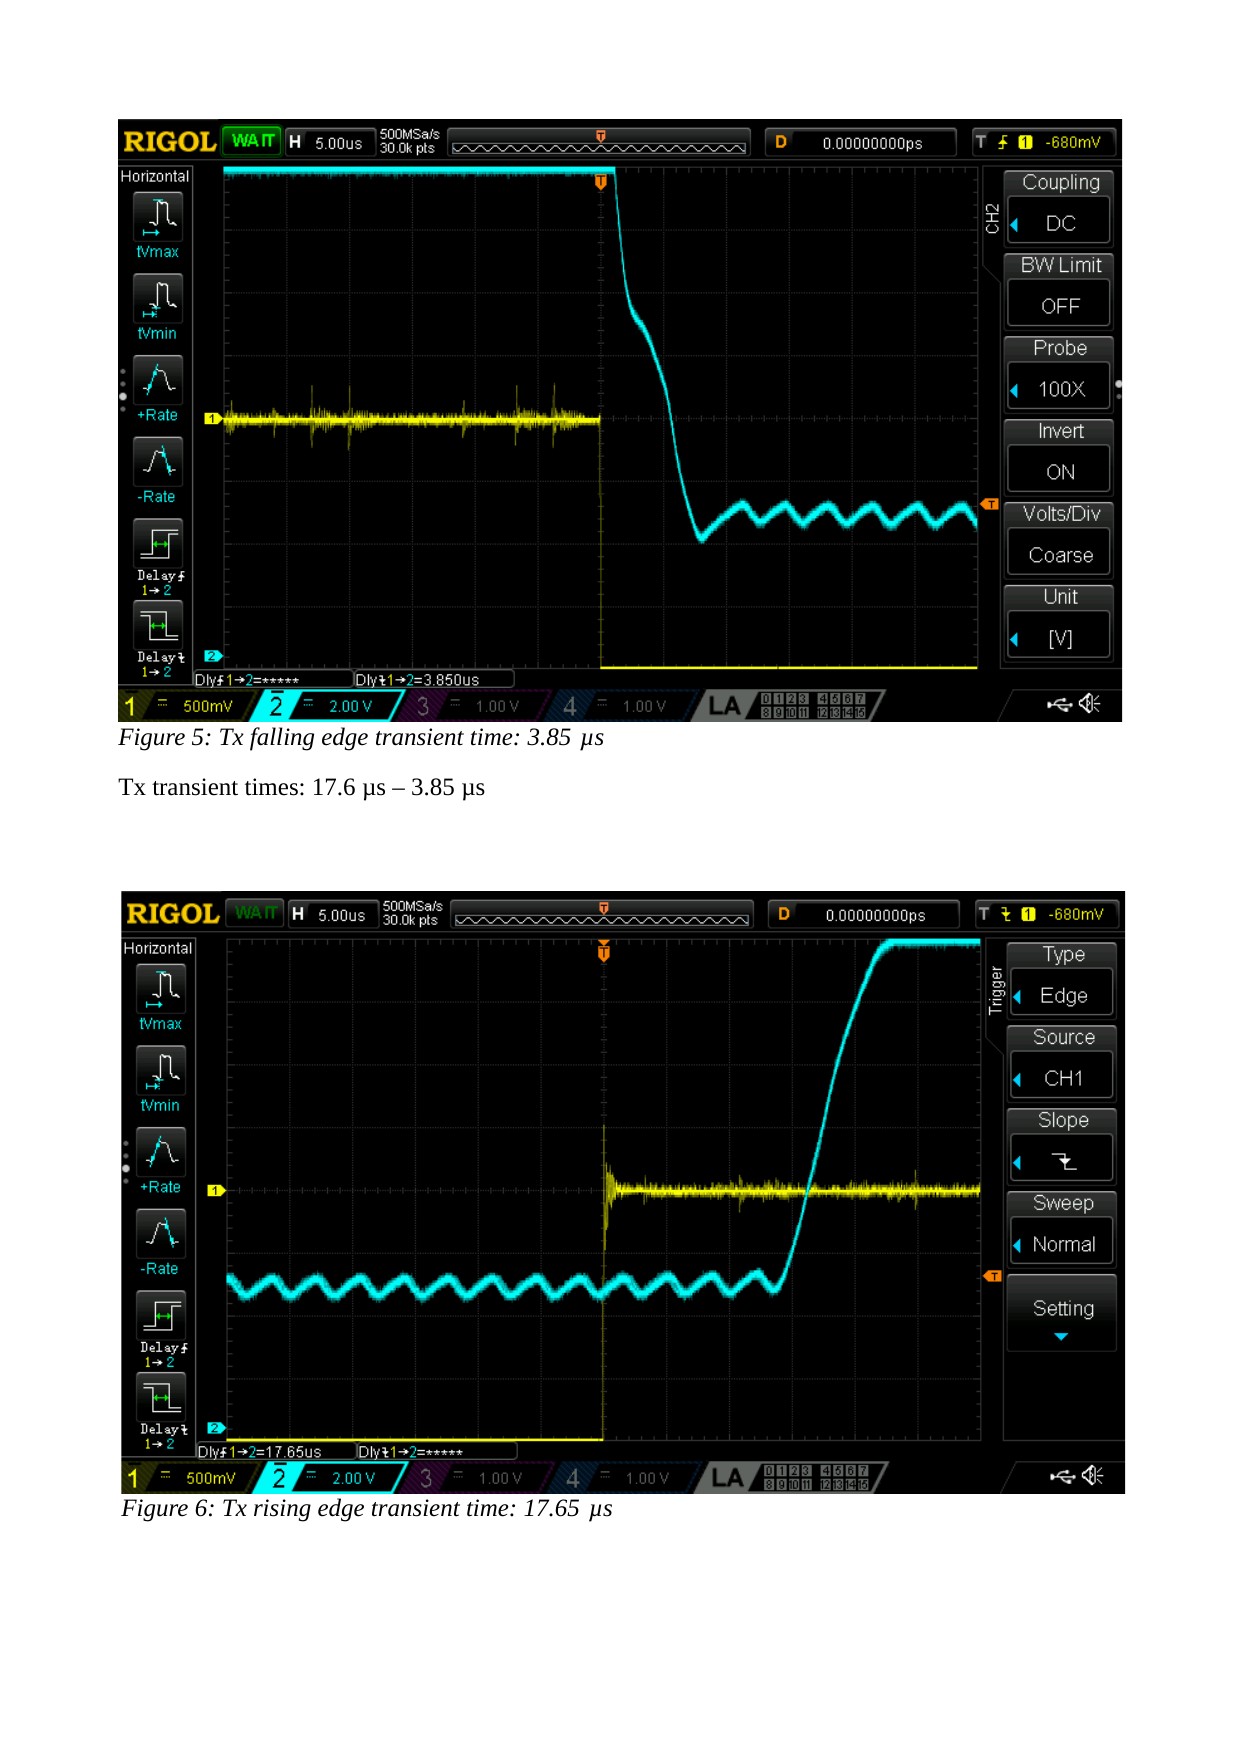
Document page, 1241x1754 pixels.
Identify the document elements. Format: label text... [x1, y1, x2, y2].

text Figure 5: Tx falling edge transient time: 3.85 µs [118, 722, 1122, 750]
text Tx transient times: 17.6 µs – 3.85 µs [118, 750, 1122, 801]
text Figure 6: Tx rising edge transient time: 17.65 µs [121, 1494, 1125, 1522]
picture [121, 891, 1126, 1494]
picture [118, 119, 1123, 722]
text [121, 1522, 1125, 1600]
